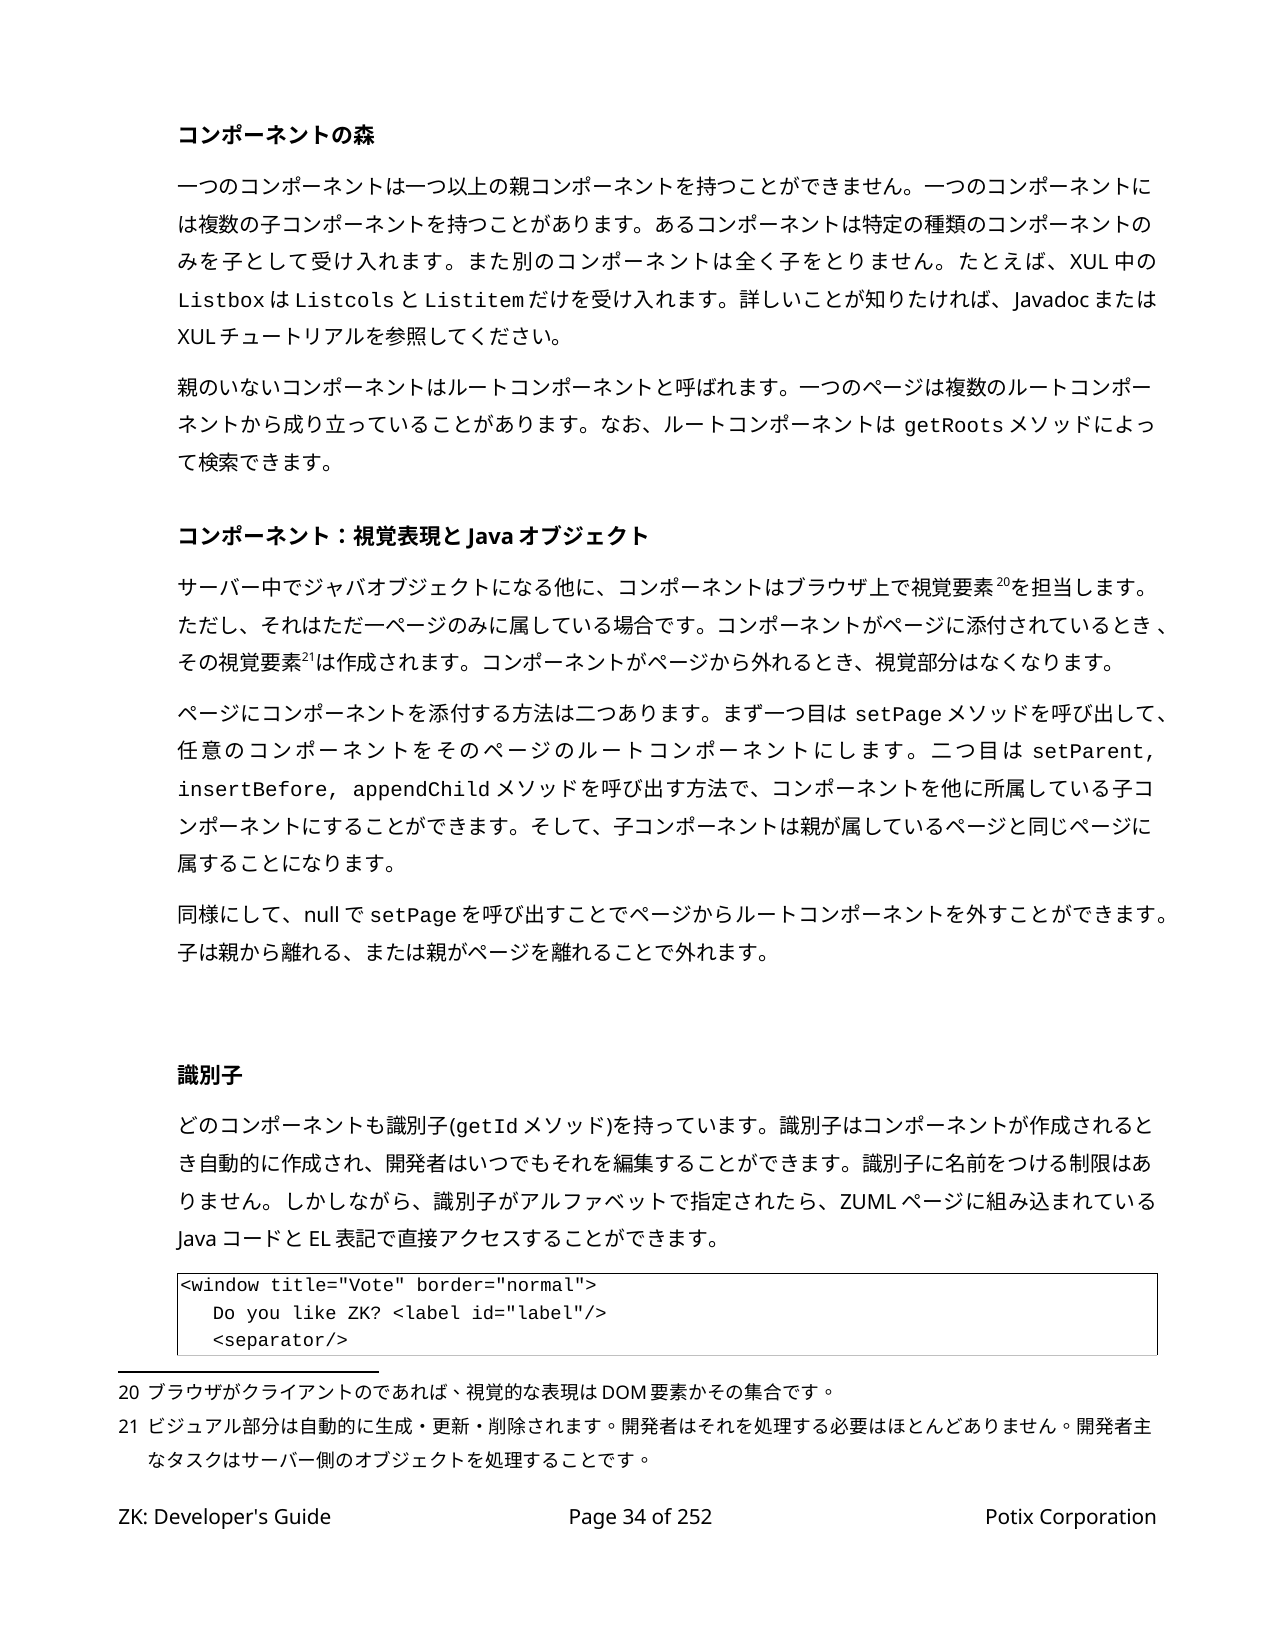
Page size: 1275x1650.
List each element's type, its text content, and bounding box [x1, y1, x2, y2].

text ビジュアル部分は自動的に生成・更新・削除されます。開発者はそれを処理する必要はほとんどありません。開発者主なタスクはサーバー側のオブジェクトを処理することです。 [118, 1412, 1157, 1473]
text 同様にして、nullでsetPageを呼び出すことでページからルートコンポーネントを外すことができます。子は親から離れる、または親がページを離れることで外れます。 [177, 898, 1157, 966]
subtitle 識別子 [177, 1058, 1157, 1089]
text ページにコンポーネントを添付する方法は二つあります。まず一つ目はsetPageメソッドを呼び出して、任意のコンポーネントをそのページのルートコンポーネントにします。二つ目はsetParent, insertBefore, appendChildメソッドを呼び出す方法で、コンポーネントを他に所属している子コンポーネントにすることができます。そして、子コンポーネントは親が属しているページと同じページに属することになります。 [177, 697, 1157, 878]
subtitle コンポーネントの森 [177, 118, 1157, 150]
text <window title="Vote" border="normal"> [178, 1274, 1157, 1298]
text <separator/> [178, 1328, 1157, 1355]
text ブラウザがクライアントのであれば、視覚的な表現はDOM要素かその集合です。 [118, 1378, 1157, 1405]
text サーバー中でジャバオブジェクトになる他に、コンポーネントはブラウザ上で視覚要素を担当します。ただし、それはただ一ページのみに属している場合です。コンポーネントがページに添付されているとき、その視覚要素は作成されます。コンポーネントがページから外れるとき、視覚部分はなくなります。 [177, 572, 1157, 677]
text Do you like ZK? <label id="label"/> [178, 1301, 1157, 1325]
text 一つのコンポーネントは一つ以上の親コンポーネントを持つことができません。一つのコンポーネントには複数の子コンポーネントを持つことがあります。あるコンポーネントは特定の種類のコンポーネントのみを子として受け入れます。また別のコンポーネントは全く子をとりません。たとえば、XUL中のListboxはListcolsとListitemだけを受け入れます。詳しいことが知りたければ、JavadocまたはXULチュートリアルを参照してください。 [177, 171, 1157, 351]
text どのコンポーネントも識別子(getIdメソッド)を持っています。識別子はコンポーネントが作成されるとき自動的に作成され、開発者はいつでもそれを編集することができます。識別子に名前をつける制限はありません。しかしながら、識別子がアルファベットで指定されたら、ZUMLページに組み込まれているJavaコードとEL表記で直接アクセスすることができます。 [177, 1110, 1157, 1253]
subtitle コンポーネント：視覚表現とJavaオブジェクト [177, 519, 1157, 551]
text 親のいないコンポーネントはルートコンポーネントと呼ばれます。一つのページは複数のルートコンポーネントから成り立っていることがあります。なお、ルートコンポーネントはgetRootsメソッドによって検索できます。 [177, 371, 1157, 477]
